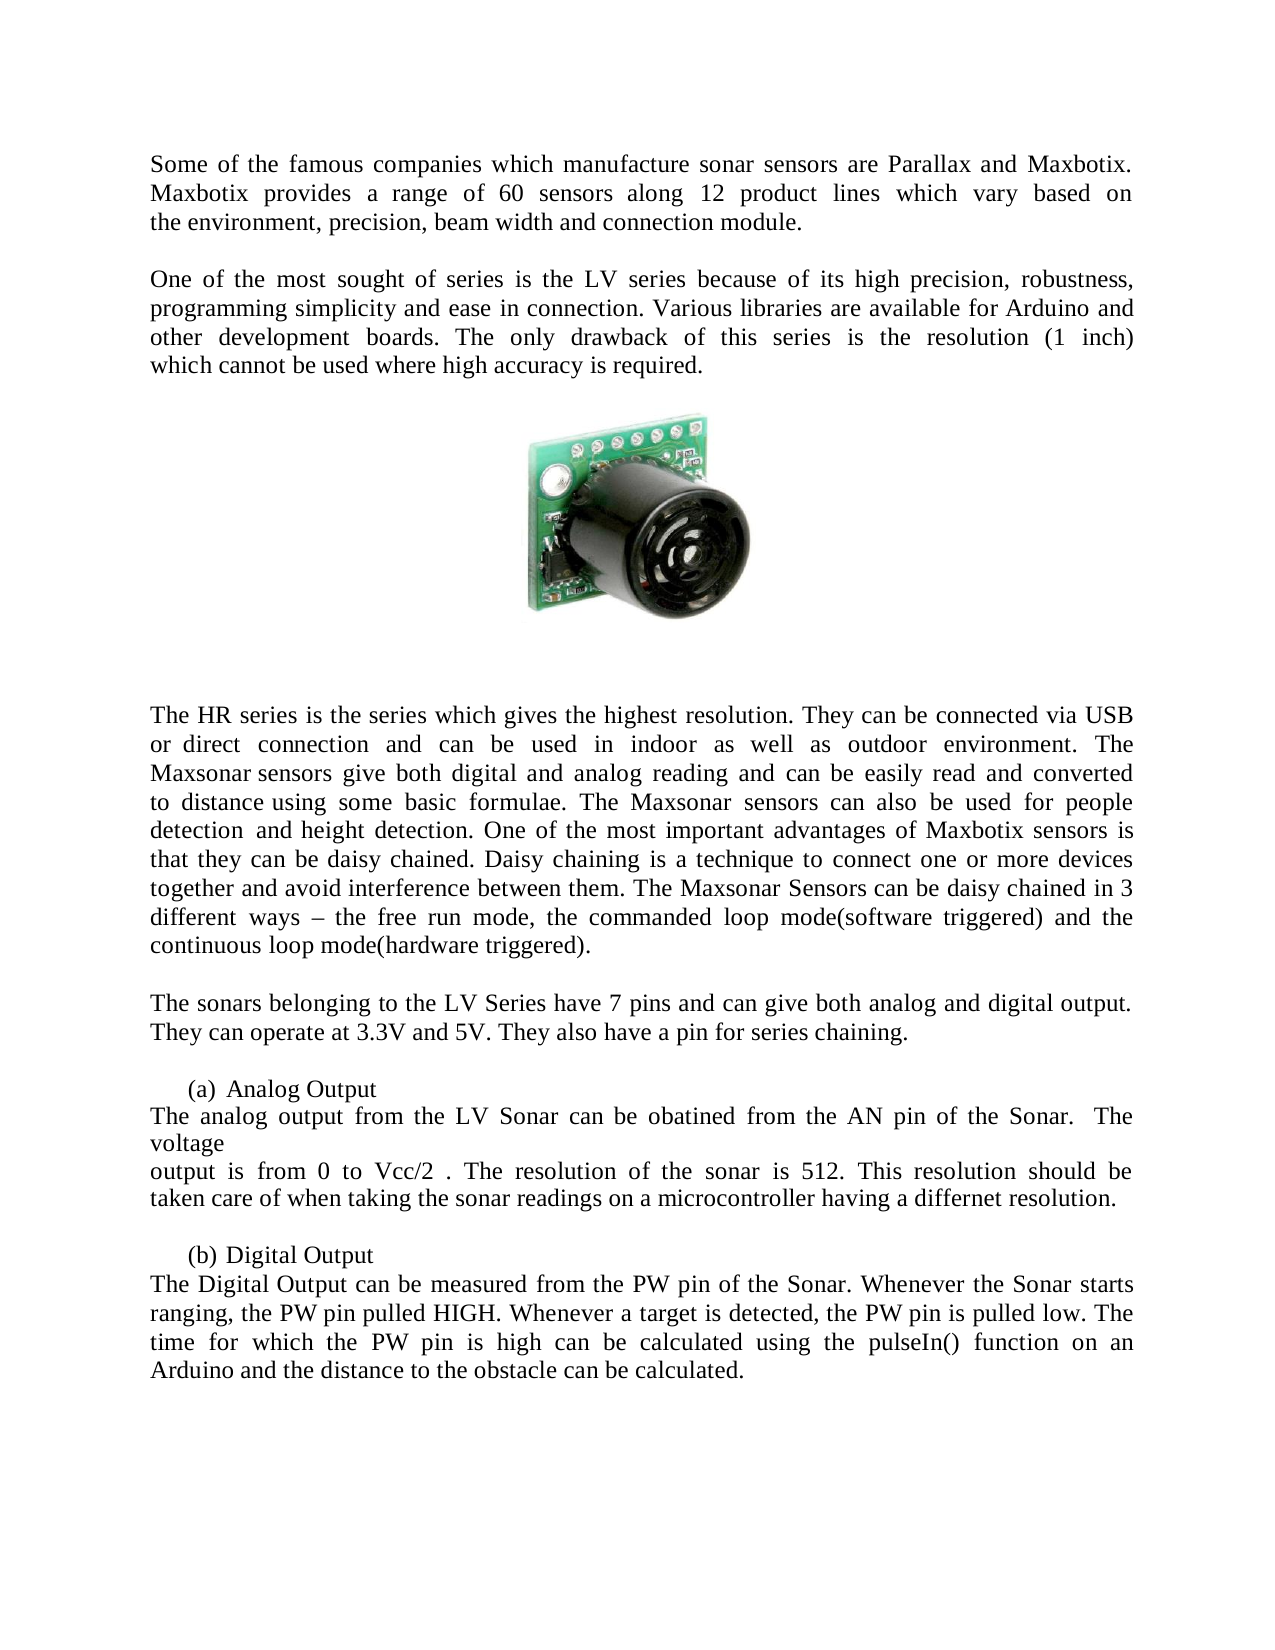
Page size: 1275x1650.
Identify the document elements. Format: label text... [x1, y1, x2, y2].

picture [521, 408, 756, 623]
text (a) Analog Output [188, 1074, 1142, 1103]
text Some of the famous companies which manufacture sonar sensors are Parallax and Maxbotix. Maxbotix provides a range of 60 sensors along 12 product lines which vary based on the environment, precision, beam width and connection module. [150, 149, 1132, 235]
text The HR series is the series which gives the highest resolution. They can be connected via USB or direct connection and can be used in indoor as well as outdoor environment. The Maxsonar sensors give both digital and analog reading and can be easily read and converted to distance using some basic formulae. The Maxsonar sensors can also be used for people detection and height detection. One of the most important advantages of Maxbotix sensors is that they can be daisy chained. Daisy chaining is a technique to connect one or more devices together and avoid interference between them. The Maxsonar Sensors can be daisy chained in 3 different ways – the free run mode, the commanded loop mode(software triggered) and the continuous loop mode(hardware triggered). [150, 700, 1134, 959]
text The sonars belonging to the LV Series have 7 pins and can give both analog and digital output. They can operate at 3.3V and 5V. They also have a pin for series chaining. [150, 988, 1132, 1045]
text (b) Digital Output [188, 1240, 1142, 1269]
text output is from 0 to Vcc/2 . The resolution of the sonar is 512. This resolution should be taken care of when taking the sonar readings on a microcontroller having a differnet resolution. [150, 1158, 1133, 1212]
text The Digital Output can be measured from the PW pin of the Sonar. Whenever the Sonar starts ranging, the PW pin pulled HIGH. Whenever a target is detected, the PW pin is pulled low. The time for which the PW pin is high can be calculated using the pulseIn() function on an Arduino and the distance to the obstacle can be calculated. [150, 1269, 1134, 1384]
text The analog output from the LV Sonar can be obatined from the AN pin of the Sonar. The voltage [150, 1103, 1133, 1157]
text One of the most sought of series is the LV series because of its high precision, robustness, programming simplicity and ease in connection. Various libraries are available for Arduino and other development boards. The only drawback of this series is the resolution (1 inch) which cannot be used where high accuracy is required. [150, 264, 1134, 379]
